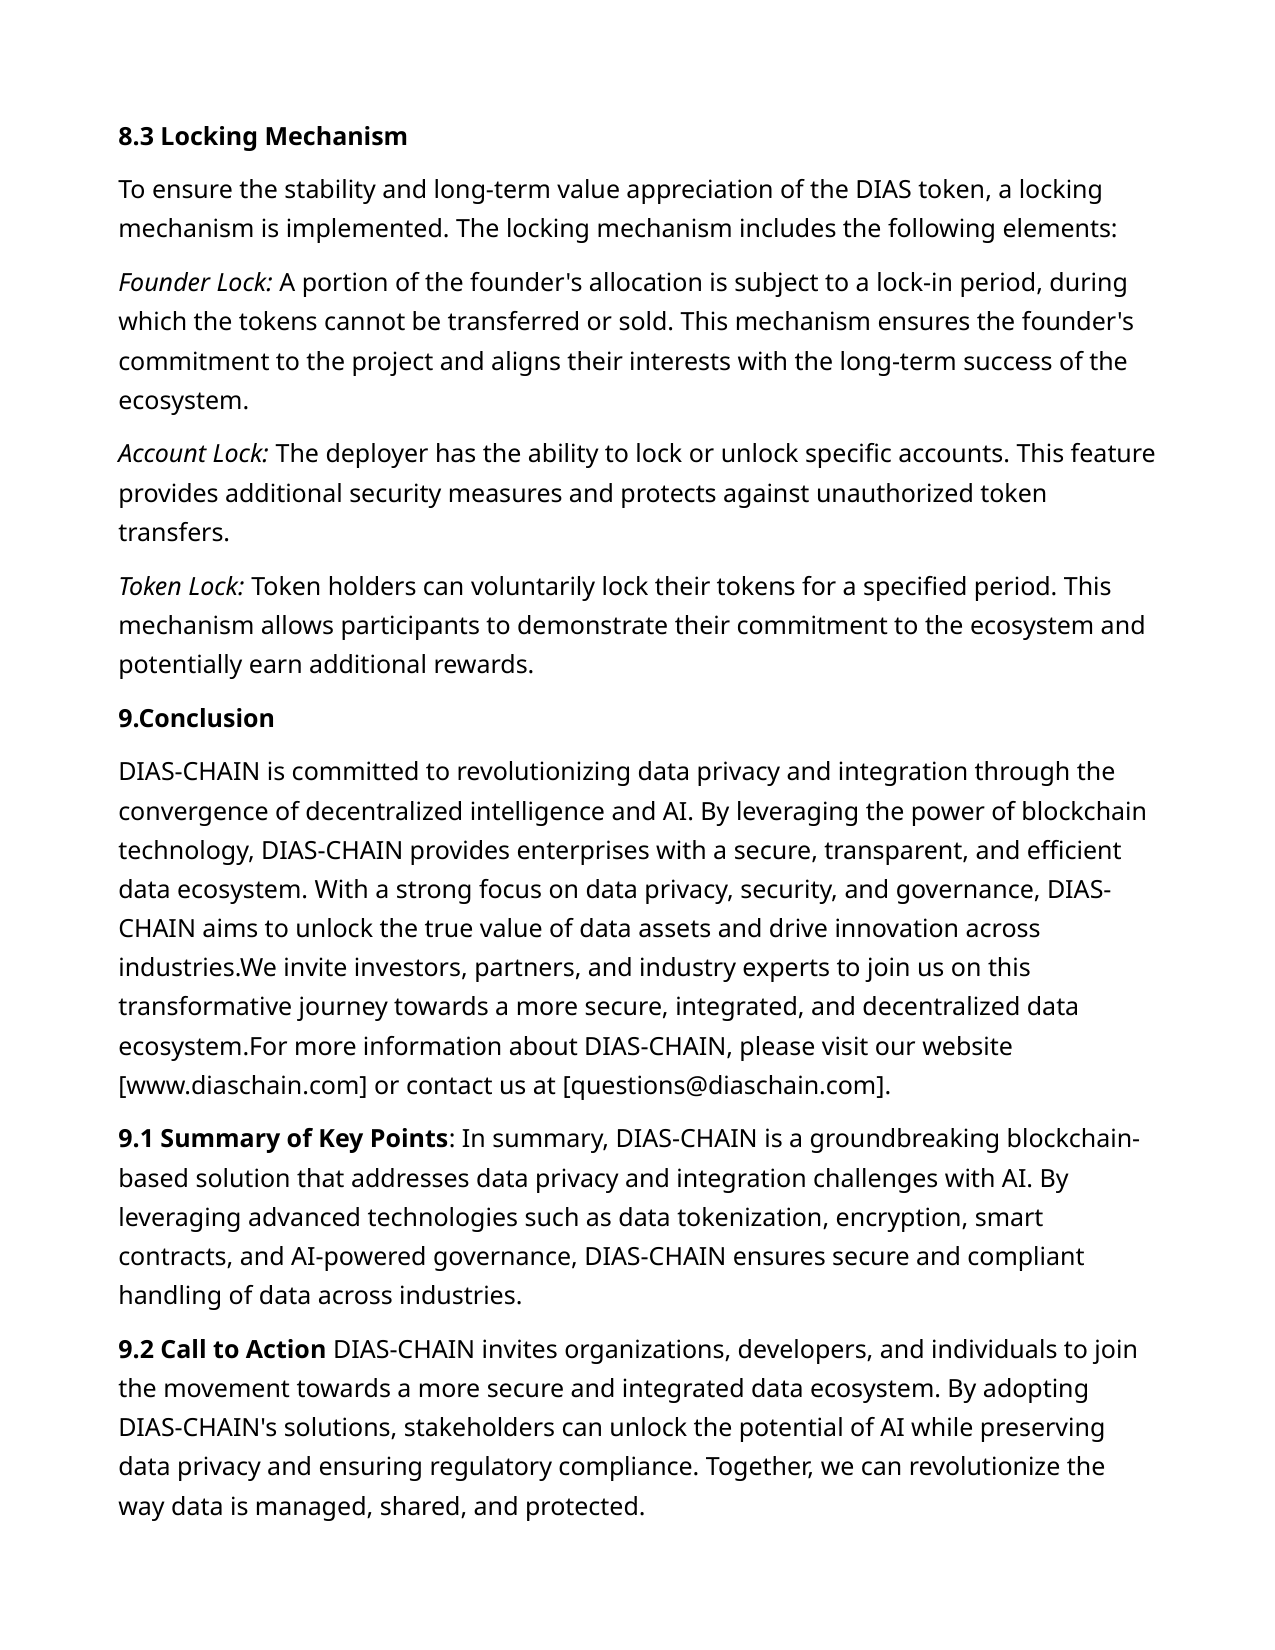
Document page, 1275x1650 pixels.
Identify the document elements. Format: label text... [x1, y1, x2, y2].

text Account Lock: The deployer has the ability to lock or unlock specific accounts. This feature provides additional security measures and protects against unauthorized token transfers. [118, 436, 1157, 548]
text DIAS-CHAIN is committed to revolutionizing data privacy and integration through the convergence of decentralized intelligence and AI. By leveraging the power of blockchain technology, DIAS-CHAIN provides enterprises with a secure, transparent, and efficient data ecosystem. With a strong focus on data privacy, security, and governance, DIAS-CHAIN aims to unlock the true value of data assets and drive innovation across industries.We invite investors, partners, and industry experts to join us on this transformative journey towards a more secure, integrated, and decentralized data ecosystem.For more information about DIAS-CHAIN, please visit our website [www.diaschain.com] or contact us at [questions@diaschain.com]. [118, 754, 1157, 1101]
text 9.1 Summary of Key Points: In summary, DIAS-CHAIN is a groundbreaking blockchain-based solution that addresses data privacy and integration challenges with AI. By leveraging advanced technologies such as data tokenization, encryption, smart contracts, and AI-powered governance, DIAS-CHAIN ensures secure and compliant handling of data across industries. [118, 1121, 1157, 1312]
text Founder Lock: A portion of the founder's allocation is subject to a lock-in period, during which the tokens cannot be transferred or sold. This mechanism ensures the founder's commitment to the project and aligns their interests with the long-term success of the ecosystem. [118, 265, 1157, 416]
text To ensure the stability and long-term value appreciation of the DIAS token, a locking mechanism is implemented. The locking mechanism includes the following elements: [118, 172, 1157, 245]
text 9.Conclusion [118, 700, 1157, 734]
text Token Lock: Token holders can voluntarily lock their tokens for a specified period. This mechanism allows participants to demonstrate their commitment to the ecosystem and potentially earn additional rewards. [118, 568, 1157, 681]
text 9.2 Call to Action DIAS-CHAIN invites organizations, developers, and individuals to join the movement towards a more secure and integrated data ecosystem. By adopting DIAS-CHAIN's solutions, stakeholders can unlock the potential of AI while preserving data privacy and ensuring regulatory compliance. Together, we can revolutionize the way data is managed, shared, and protected. [118, 1331, 1157, 1522]
text 8.3 Locking Mechanism [118, 118, 1157, 152]
